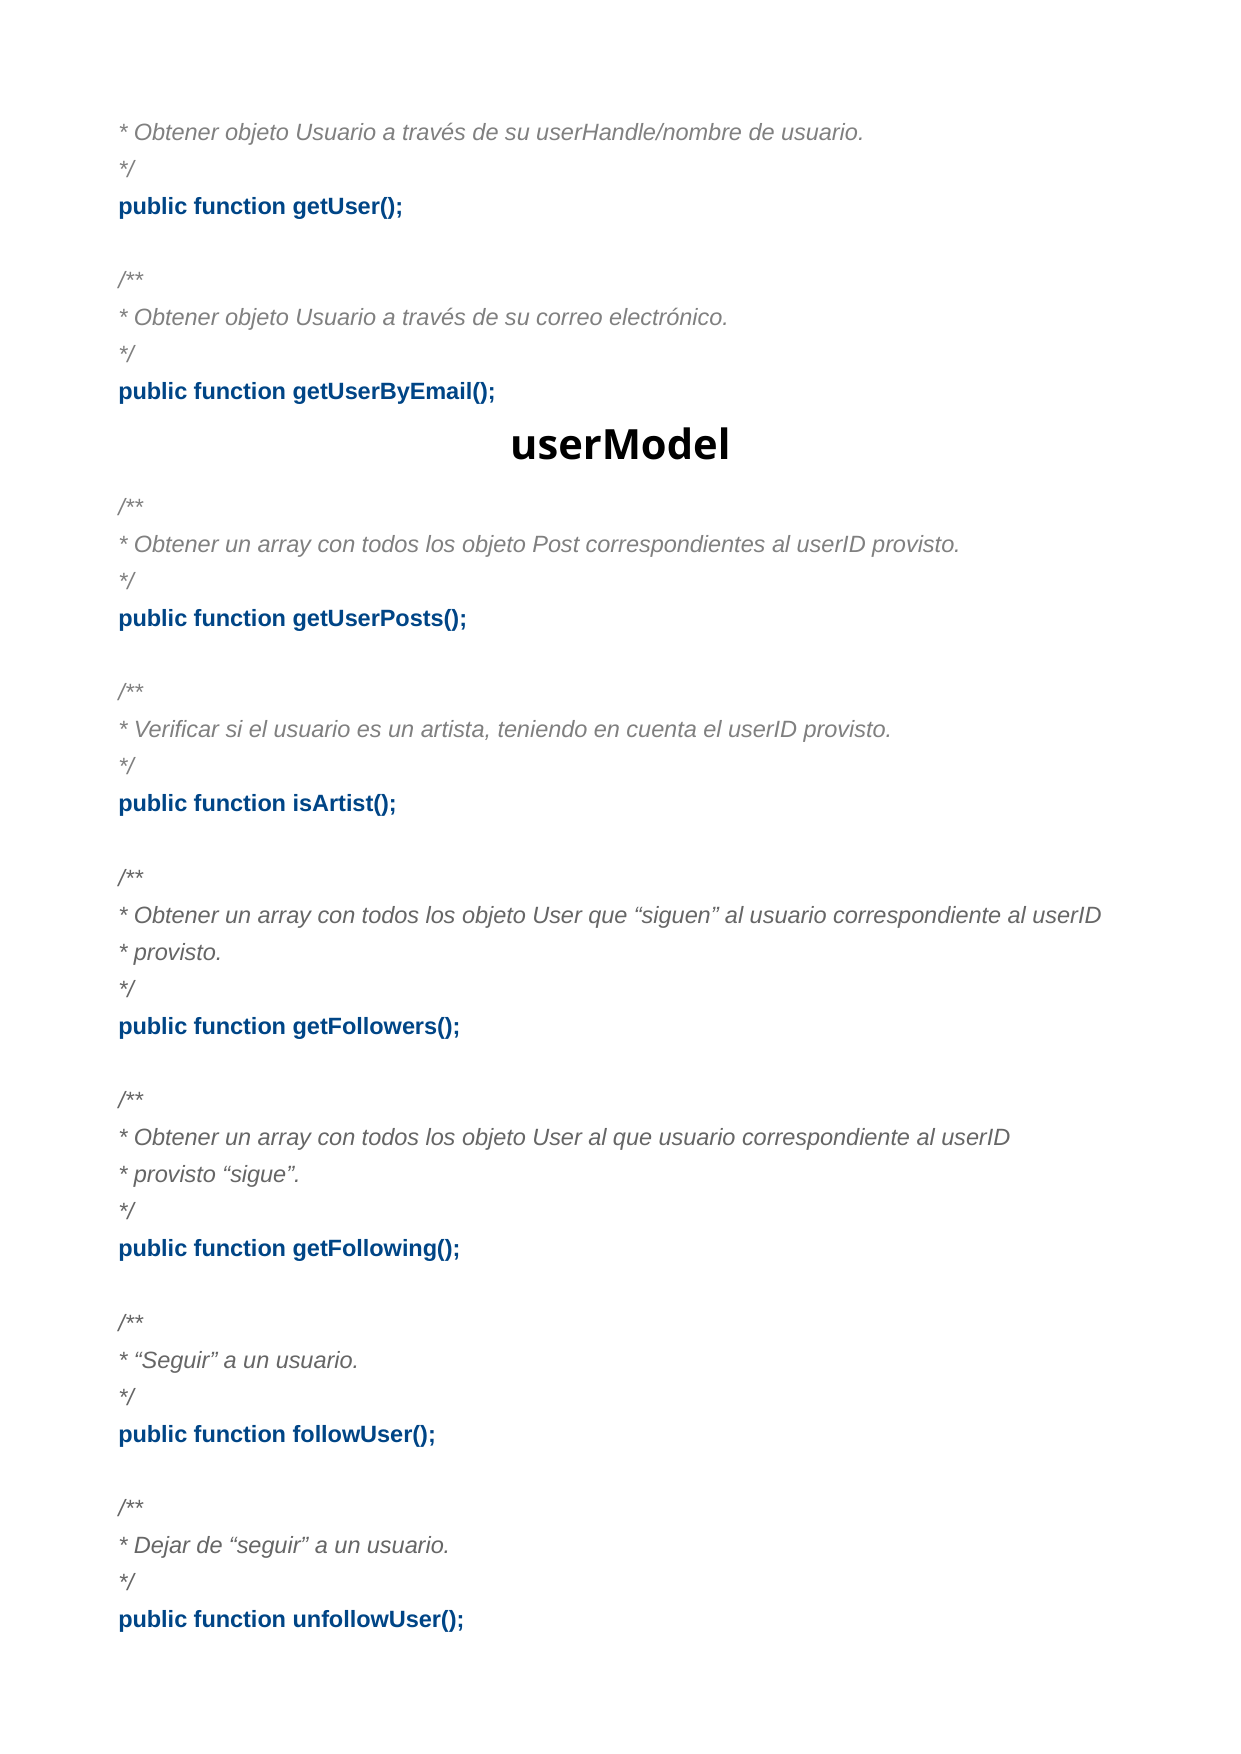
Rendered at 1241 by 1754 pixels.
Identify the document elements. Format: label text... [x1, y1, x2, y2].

text public function unfollowUser(); [118, 1606, 1122, 1632]
text * Obtener un array con todos los objeto User al que usuario correspondiente al userID [118, 1123, 1122, 1150]
text */ [118, 753, 1122, 779]
text */ [118, 1383, 1122, 1410]
text */ [118, 1198, 1122, 1224]
text /** [118, 493, 1122, 520]
text public function followUser(); [118, 1420, 1122, 1447]
text * provisto. [118, 938, 1122, 965]
text /** [118, 1086, 1122, 1113]
text /** [118, 1309, 1122, 1336]
text * Verificar si el usuario es un artista, teniendo en cuenta el userID provisto. [118, 716, 1122, 742]
text * Obtener un array con todos los objeto Post correspondientes al userID provisto. [118, 530, 1122, 557]
text */ [118, 975, 1122, 1002]
text * “Seguir” a un usuario. [118, 1346, 1122, 1373]
text public function getFollowers(); [118, 1012, 1122, 1039]
text * Obtener un array con todos los objeto User que “siguen” al usuario correspondiente al userID [118, 901, 1122, 928]
text /** [118, 266, 1122, 293]
text /** [118, 678, 1122, 705]
text */ [118, 341, 1122, 367]
text * Obtener objeto Usuario a través de su correo electrónico. [118, 303, 1122, 330]
text public function getUserByEmail(); [118, 378, 1122, 404]
text public function getFollowing(); [118, 1235, 1122, 1262]
text */ [118, 1568, 1122, 1595]
text */ [118, 567, 1122, 594]
text userModel [118, 415, 1122, 472]
text public function getUser(); [118, 192, 1122, 219]
text public function getUserPosts(); [118, 604, 1122, 631]
text public function isArtist(); [118, 790, 1122, 817]
text /** [118, 1494, 1122, 1521]
text * Obtener objeto Usuario a través de su userHandle/nombre de usuario. [118, 118, 1122, 145]
text /** [118, 864, 1122, 891]
text * provisto “sigue”. [118, 1161, 1122, 1187]
text * Dejar de “seguir” a un usuario. [118, 1531, 1122, 1558]
text */ [118, 155, 1122, 182]
